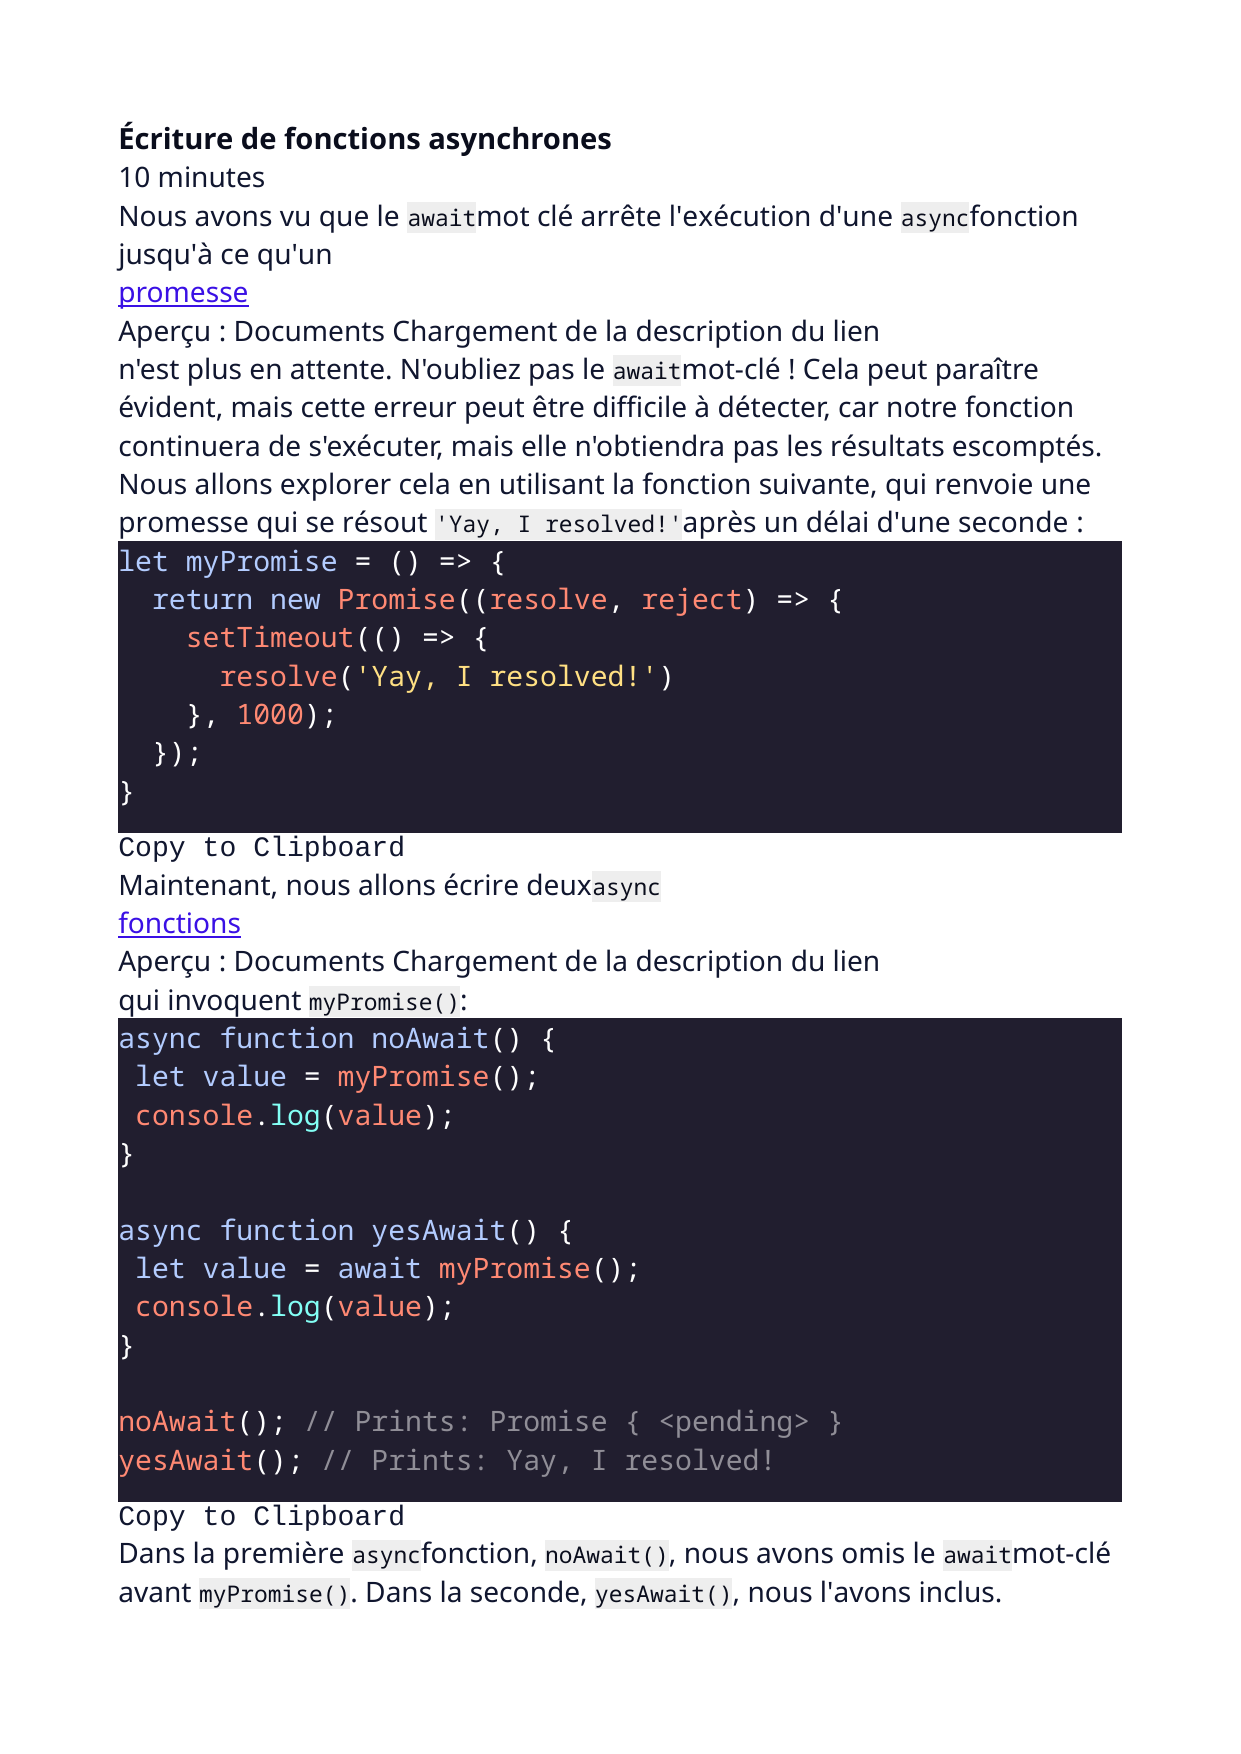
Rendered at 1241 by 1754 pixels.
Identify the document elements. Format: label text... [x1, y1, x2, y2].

text Aperçu : Documents Chargement de la description du lien [118, 942, 1122, 980]
text promesse [118, 273, 1122, 311]
text 10 minutes [118, 158, 1122, 196]
text let myPromise = () => { return new Promise((resolve, reject) => { setTimeout(() => { resolve('Yay, I resolved!') }, 1000); }); } [118, 541, 1122, 833]
text Copy to Clipboard [118, 833, 1122, 865]
text Nous avons vu que le awaitmot clé arrête l'exécution d'une asyncfonction jusqu'à ce qu'un [118, 196, 1122, 273]
text Dans la première asyncfonction, noAwait(), nous avons omis le awaitmot-clé avant myPromise(). Dans la seconde, yesAwait(), nous l'avons inclus. [118, 1534, 1122, 1611]
text Nous allons explorer cela en utilisant la fonction suivante, qui renvoie une promesse qui se résout 'Yay, I resolved!'après un délai d'une seconde : [118, 464, 1122, 541]
text qui invoquent myPromise(): [118, 980, 1122, 1018]
subtitle Écriture de fonctions asynchrones [118, 118, 1122, 158]
text n'est plus en attente. N'oubliez pas le awaitmot-clé ! Cela peut paraître évident, mais cette erreur peut être difficile à détecter, car notre fonction continuera de s'exécuter, mais elle n'obtiendra pas les résultats escomptés. [118, 349, 1122, 464]
text Aperçu : Documents Chargement de la description du lien [118, 311, 1122, 349]
text async function noAwait() { let value = myPromise(); console.log(value); } async function yesAwait() { let value = await myPromise(); console.log(value); } noAwait(); // Prints: Promise { <pending> } yesAwait(); // Prints: Yay, I resolved! [118, 1018, 1122, 1502]
text Maintenant, nous allons écrire deuxasync [118, 865, 1122, 903]
text fonctions [118, 903, 1122, 942]
text Copy to Clipboard [118, 1502, 1122, 1534]
